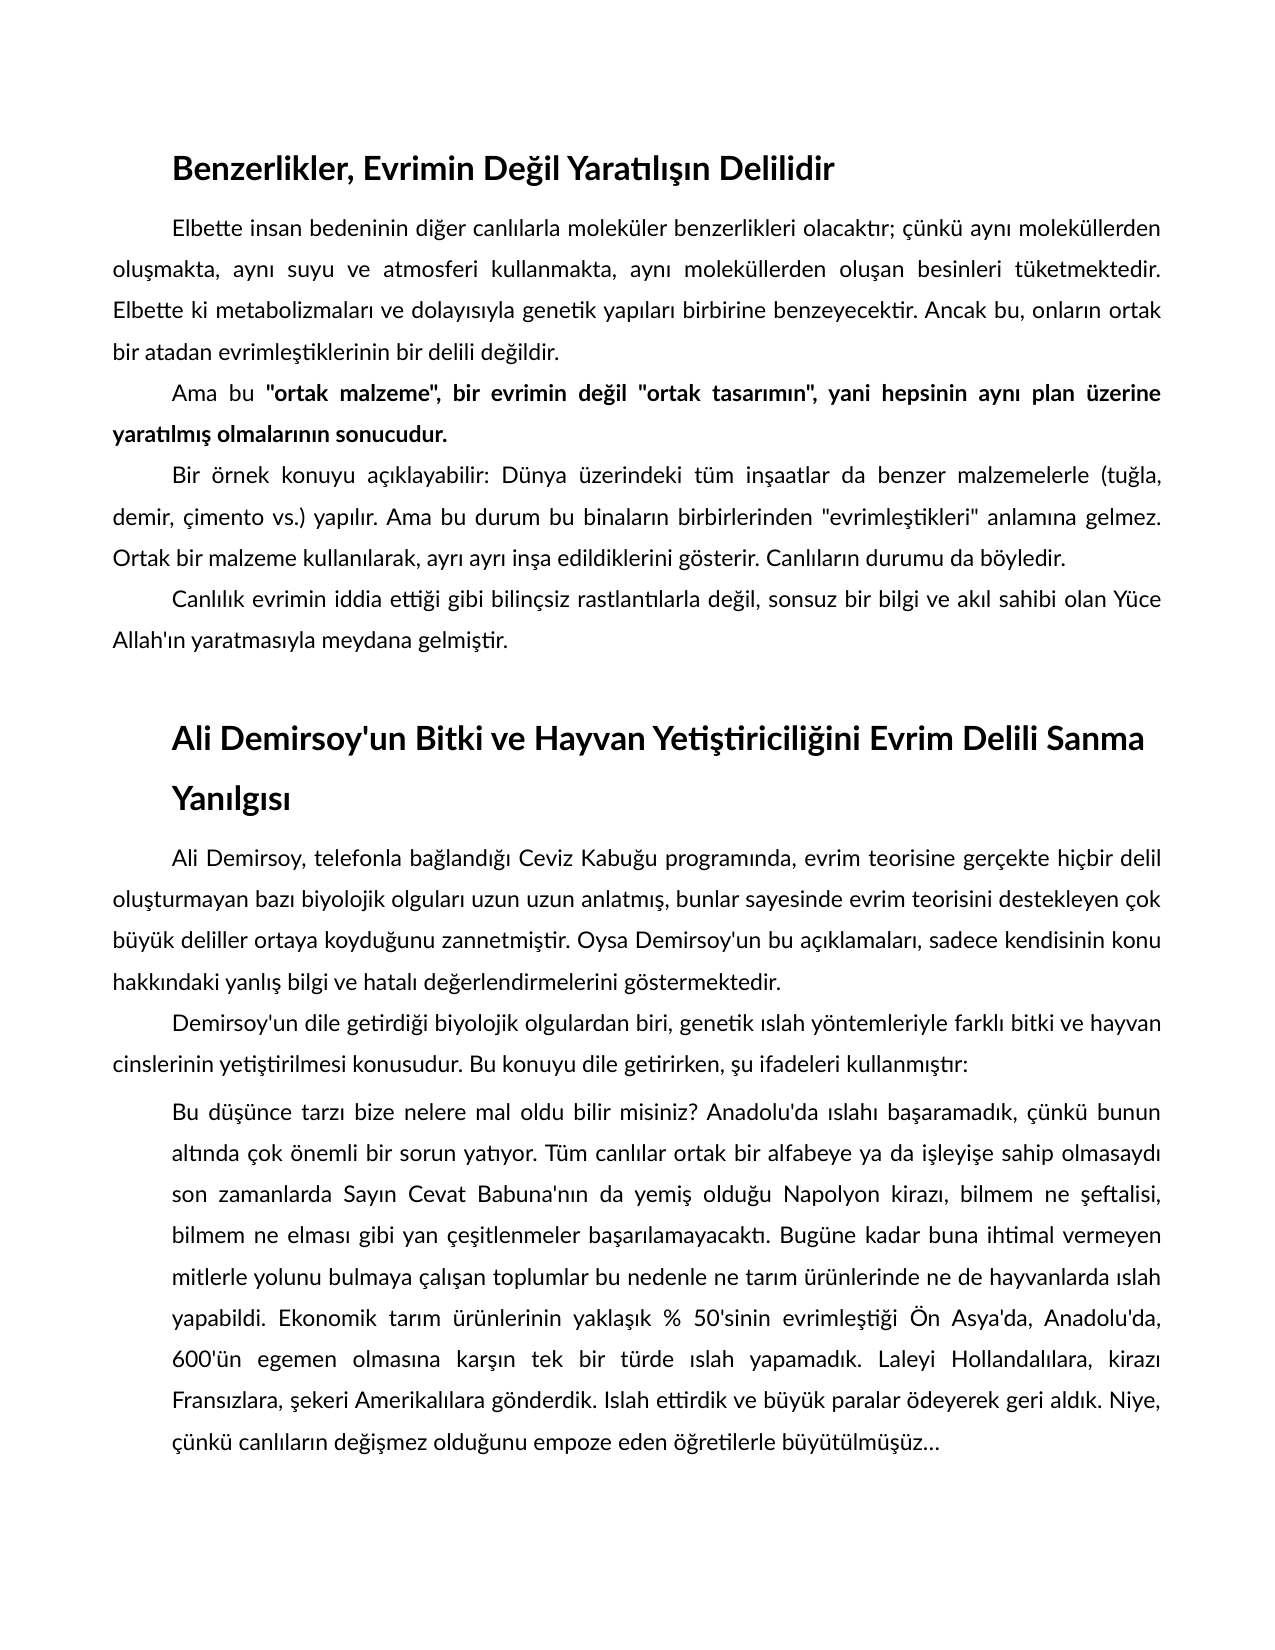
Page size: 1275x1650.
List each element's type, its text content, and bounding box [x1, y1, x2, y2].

text Bu düşünce tarzı bize nelere mal oldu bilir misiniz? Anadolu'da ıslahı başaramadık, çünkü bunun altında çok önemli bir sorun yatıyor. Tüm canlılar ortak bir alfabeye ya da işleyişe sahip olmasaydı son zamanlarda Sayın Cevat Babuna'nın da yemiş olduğu Napolyon kirazı, bilmem ne şeftalisi, bilmem ne elması gibi yan çeşitlenmeler başarılamayacaktı. Bugüne kadar buna ihtimal vermeyen mitlerle yolunu bulmaya çalışan toplumlar bu nedenle ne tarım ürünlerinde ne de hayvanlarda ıslah yapabildi. Ekonomik tarım ürünlerinin yaklaşık % 50'sinin evrimleştiği Ön Asya'da, Anadolu'da, 600'ün egemen olmasına karşın tek bir türde ıslah yapamadık. Laleyi Hollandalılara, kirazı Fransızlara, şekeri Amerikalılara gönderdik. Islah ettirdik ve büyük paralar ödeyerek geri aldık. Niye, çünkü canlıların değişmez olduğunu empoze eden öğretilerle büyütülmüşüz… [172, 1098, 1162, 1455]
text Ama bu "ortak malzeme", bir evrimin değil "ortak tasarımın", yani hepsinin aynı plan üzerine yaratılmış olmalarının sonucudur. [112, 379, 1162, 448]
text Ali Demirsoy, telefonla bağlandığı Ceviz Kabuğu programında, evrim teorisine gerçekte hiçbir delil oluşturmayan bazı biyolojik olguları uzun uzun anlatmış, bunlar sayesinde evrim teorisini destekleyen çok büyük deliller ortaya koyduğunu zannetmiştir. Oysa Demirsoy'un bu açıklamaları, sadece kendisinin konu hakkındaki yanlış bilgi ve hatalı değerlendirmelerini göstermektedir. [112, 844, 1162, 995]
text Demirsoy'un dile getirdiği biyolojik olgulardan biri, genetik ıslah yöntemleriyle farklı bitki ve hayvan cinslerinin yetiştirilmesi konusudur. Bu konuyu dile getirirken, şu ifadeleri kullanmıştır: [112, 1009, 1162, 1078]
text Canlılık evrimin iddia ettiği gibi bilinçsiz rastlantılarla değil, sonsuz bir bilgi ve akıl sahibi olan Yüce Allah'ın yaratmasıyla meydana gelmiştir. [112, 585, 1162, 654]
text Bir örnek konuyu açıklayabilir: Dünya üzerindeki tüm inşaatlar da benzer malzemelerle (tuğla, demir, çimento vs.) yapılır. Ama bu durum bu binaların birbirlerinden "evrimleştikleri" anlamına gelmez. Ortak bir malzeme kullanılarak, ayrı ayrı inşa edildiklerini gösterir. Canlıların durumu da böyledir. [112, 461, 1162, 571]
text Elbette insan bedeninin diğer canlılarla moleküler benzerlikleri olacaktır; çünkü aynı moleküllerden oluşmakta, aynı suyu ve atmosferi kullanmakta, aynı moleküllerden oluşan besinleri tüketmektedir. Elbette ki metabolizmaları ve dolayısıyla genetik yapıları birbirine benzeyecektir. Ancak bu, onların ortak bir atadan evrimleştiklerinin bir delili değildir. [112, 214, 1162, 365]
text Benzerlikler, Evrimin Değil Yaratılışın Delilidir [172, 148, 1162, 188]
text Ali Demirsoy'un Bitki ve Hayvan Yetiştiriciliğini Evrim Delili Sanma Yanılgısı [172, 718, 1162, 818]
